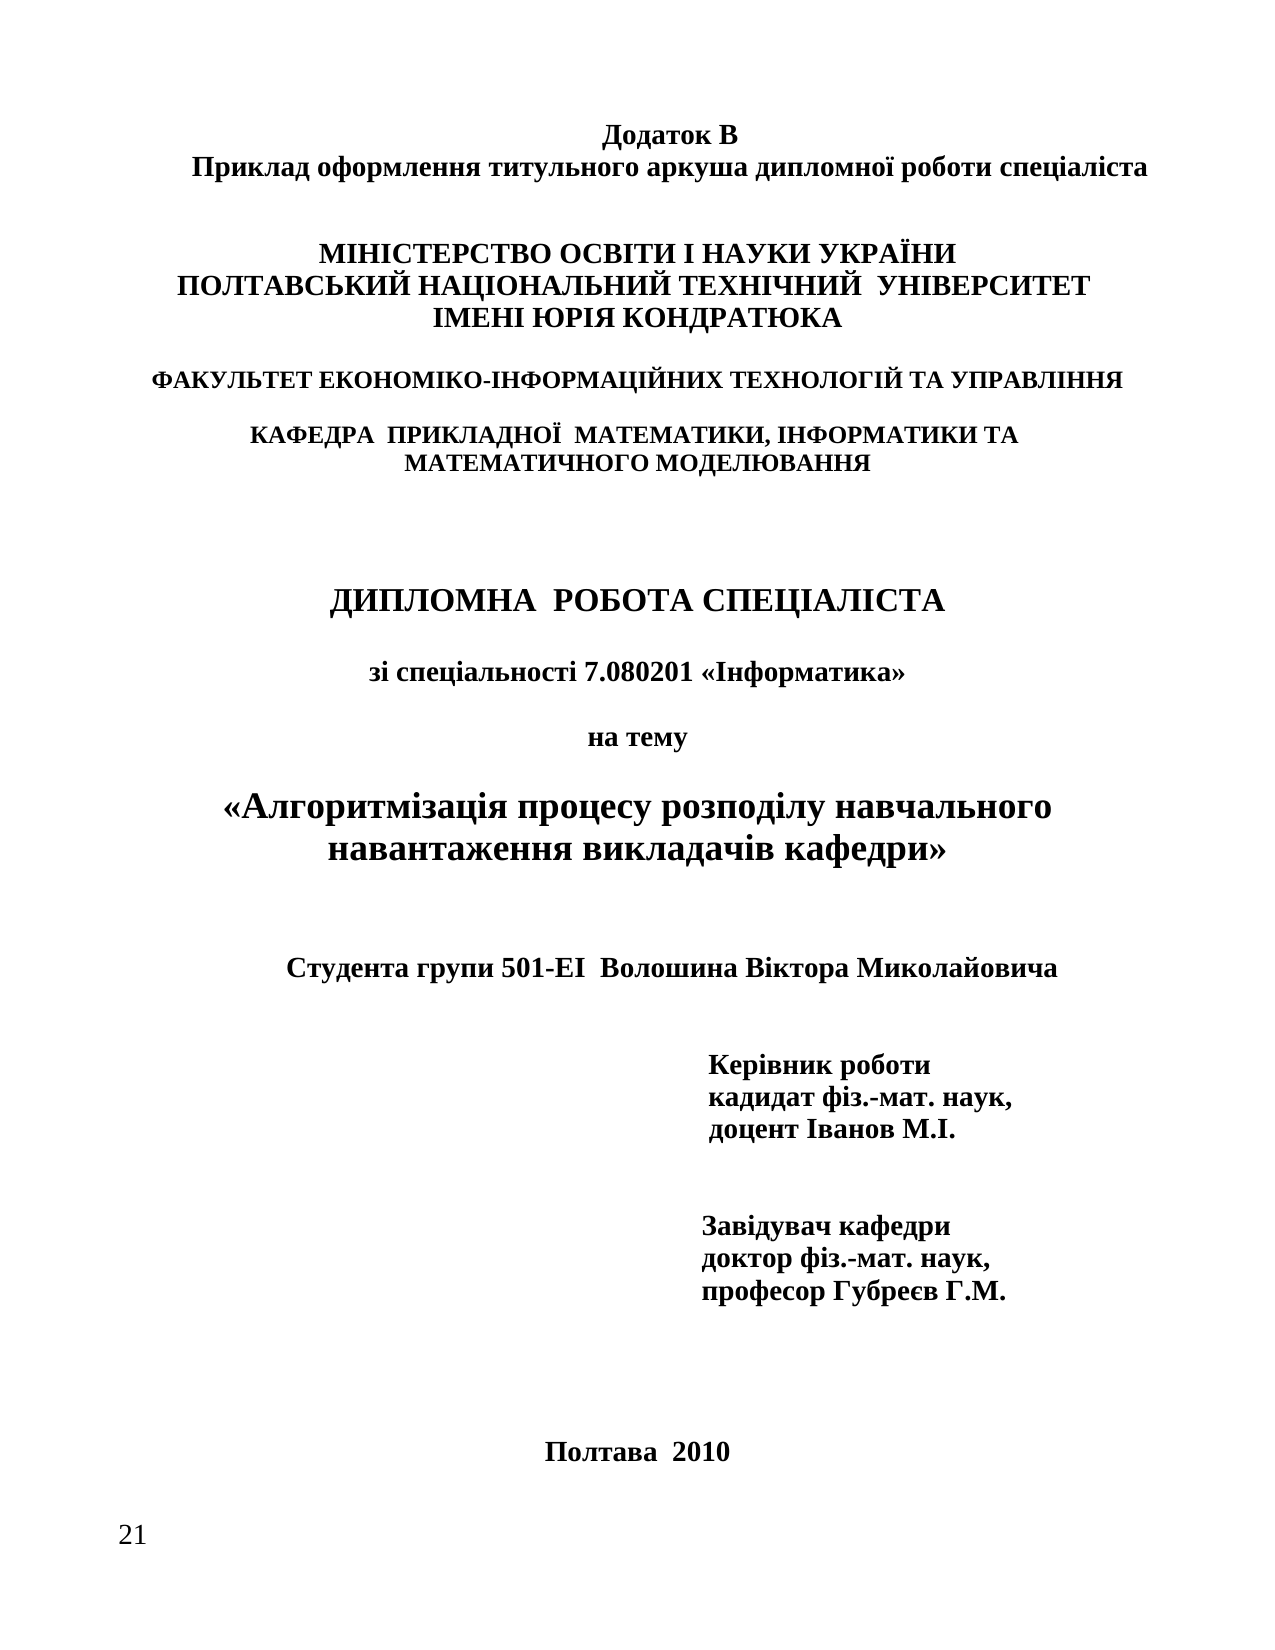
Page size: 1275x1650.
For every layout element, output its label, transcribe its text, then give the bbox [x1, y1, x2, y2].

text професор Губреєв Г.М. [118, 1274, 1157, 1306]
text зі спеціальності 7.080201 «Інформатика» [118, 656, 1157, 688]
text Полтава 2010 [118, 1436, 1157, 1468]
text МІНІСТЕРСТВО ОСВІТИ І НАУКИ УКРАЇНИ [118, 237, 1157, 269]
text МАТЕМАТИЧНОГО МОДЕЛЮВАННЯ [118, 449, 1157, 477]
text ІМЕНІ ЮРІЯ КОНДРАТЮКА [118, 302, 1157, 334]
text ФАКУЛЬТЕТ ЕКОНОМІКО-ІНФОРМАЦІЙНИХ ТЕХНОЛОГІЙ ТА УПРАВЛІННЯ [118, 366, 1157, 394]
text КАФЕДРА ПРИКЛАДНОЇ МАТЕМАТИКИ, ІНФОРМАТИКИ ТА [118, 422, 1157, 449]
text на тему [118, 720, 1157, 753]
text Керівник роботи [708, 1048, 1157, 1080]
text доктор фіз.-мат. наук, [118, 1242, 1157, 1274]
text Завідувач кафедри [118, 1209, 1157, 1242]
subtitle ДИПЛОМНА РОБОТА СПЕЦІАЛІСТА [118, 582, 1157, 619]
text Додаток В [118, 118, 1157, 150]
text кадидат фіз.-мат. наук, [708, 1080, 1157, 1113]
text ПОЛТАВСЬКИЙ НАЦІОНАЛЬНИЙ ТЕХНІЧНИЙ УНІВЕРСИТЕТ [118, 269, 1157, 302]
text доцент Іванов М.І. [118, 1113, 1157, 1145]
text «Алгоритмізація процесу розподілу навчального навантаження викладачів кафедри» [118, 785, 1157, 868]
text Приклад оформлення титульного аркуша дипломної роботи спеціаліста [118, 150, 1157, 183]
subtitle Студента групи 501-ЕІ Волошина Віктора Миколайовича [118, 951, 1157, 983]
